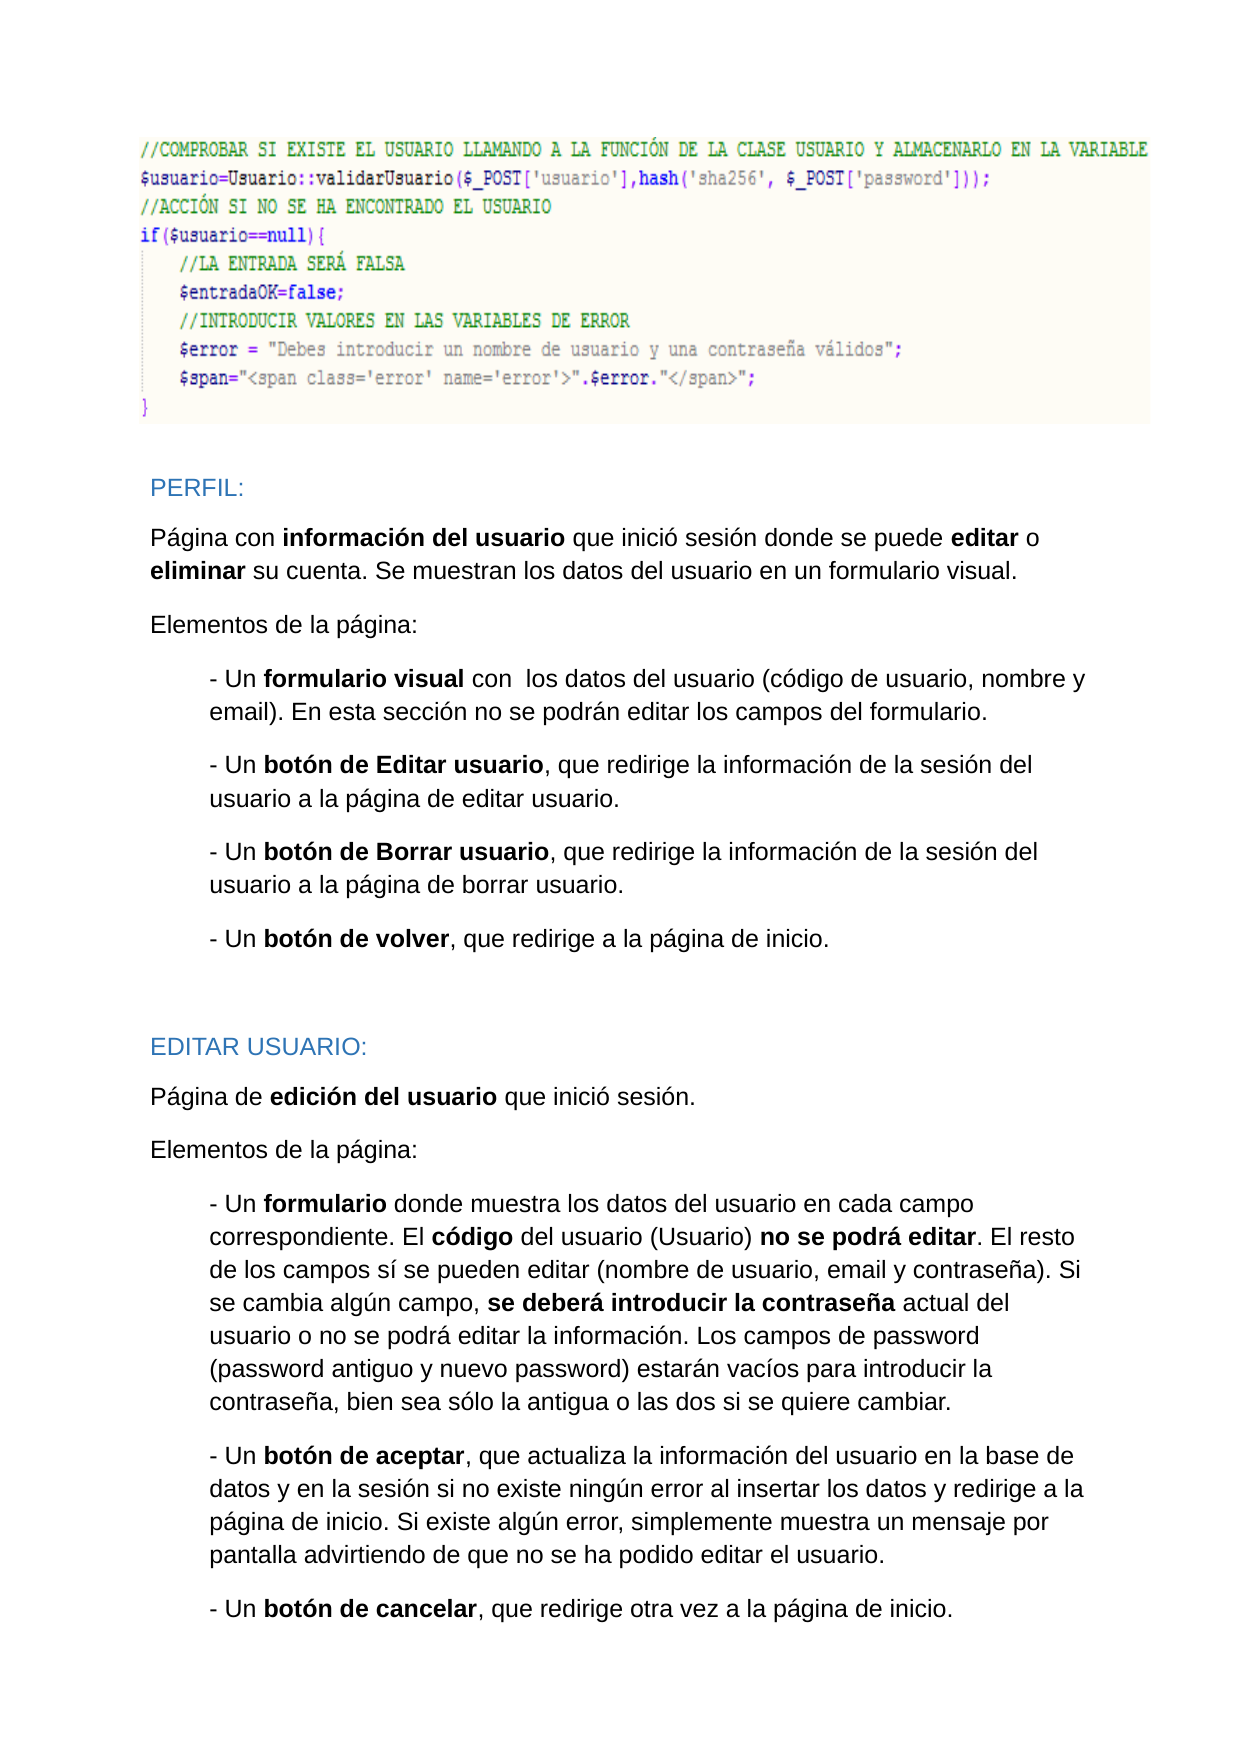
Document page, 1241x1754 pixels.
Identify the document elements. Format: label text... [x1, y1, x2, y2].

text - Un botón de aceptar, que actualiza la información del usuario en la base de datos y en la sesión si no existe ningún error al insertar los datos y redirige a la página de inicio. Si existe algún error, simplemente muestra un mensaje por pantalla advirtiendo de que no se ha podido editar el usuario. [209, 1441, 1090, 1569]
subtitle EDITAR USUARIO: [150, 1032, 1090, 1061]
text Página con información del usuario que inició sesión donde se puede editar o eliminar su cuenta. Se muestran los datos del usuario en un formulario visual. [150, 523, 1090, 585]
text - Un botón de volver, que redirige a la página de inicio. [209, 924, 1090, 953]
text - Un botón de Editar usuario, que redirige la información de la sesión del usuario a la página de editar usuario. [209, 751, 1090, 812]
text Página de edición del usuario que inició sesión. [150, 1082, 1090, 1110]
text - Un botón de Borrar usuario, que redirige la información de la sesión del usuario a la página de borrar usuario. [209, 837, 1090, 899]
text - Un formulario visual con los datos del usuario (código de usuario, nombre y email). En esta sección no se podrán editar los campos del formulario. [209, 664, 1090, 725]
text Elementos de la página: [150, 1135, 1090, 1164]
text - Un formulario donde muestra los datos del usuario en cada campo correspondiente. El código del usuario (Usuario) no se podrá editar. El resto de los campos sí se pueden editar (nombre de usuario, email y contraseña). Si se cambia algún campo, se deberá introducir la contraseña actual del usuario o no se podrá editar la información. Los campos de password (password antiguo y nuevo password) estarán vacíos para introducir la contraseña, bien sea sólo la antigua o las dos si se quiere cambiar. [209, 1189, 1090, 1416]
picture [139, 137, 1151, 424]
subtitle PERFIL: [150, 473, 1090, 502]
text Elementos de la página: [150, 610, 1090, 638]
text - Un botón de cancelar, que redirige otra vez a la página de inicio. [209, 1594, 1090, 1623]
